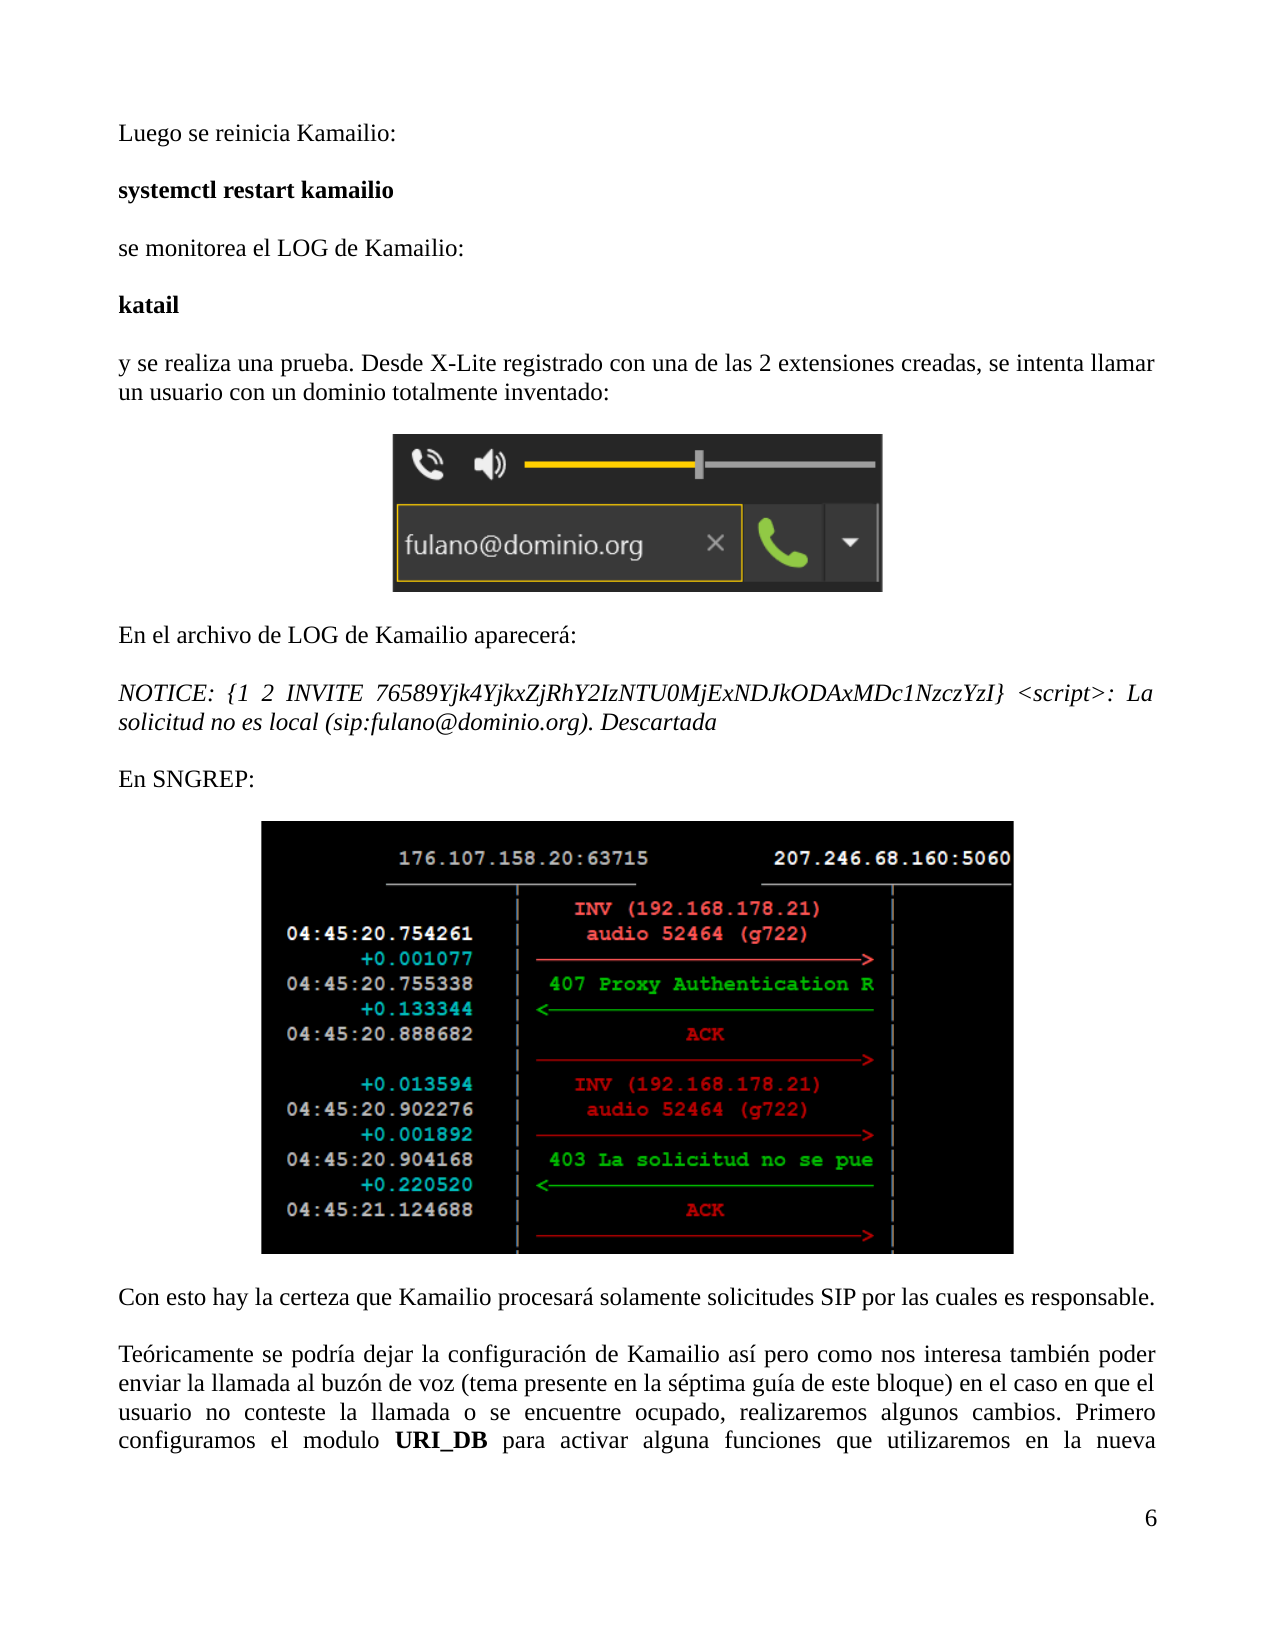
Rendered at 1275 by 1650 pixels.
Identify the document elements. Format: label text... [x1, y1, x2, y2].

picture [392, 434, 883, 592]
text Teóricamente se podría dejar la configuración de Kamailio así pero como nos interesa también poder enviar la llamada al buzón de voz (tema presente en la séptima guía de este bloque) en el caso en que el usuario no conteste la llamada o se encuentre ocupado, realizaremos algunos cambios. Primero configuramos el modulo URI_DB para activar alguna funciones que utilizaremos en la nueva [118, 1339, 1157, 1454]
text systemctl restart kamailio [118, 176, 1157, 204]
text Luego se reinicia Kamailio: [118, 118, 1157, 147]
picture [261, 821, 1014, 1254]
text Con esto hay la certeza que Kamailio procesará solamente solicitudes SIP por las cuales es responsable. [118, 1282, 1157, 1311]
text En SNGREP: [118, 764, 1157, 793]
text se monitorea el LOG de Kamailio: [118, 233, 1157, 262]
text NOTICE: {1 2 INVITE 76589Yjk4YjkxZjRhY2IzNTU0MjExNDJkODAxMDc1NzczYzI} <script>: La solicitud no es local (sip:fulano@dominio.org). Descartada [118, 678, 1157, 736]
text katail [118, 291, 1157, 319]
text En el archivo de LOG de Kamailio aparecerá: [118, 621, 1157, 649]
text y se realiza una prueba. Desde X-Lite registrado con una de las 2 extensiones creadas, se intenta llamar un usuario con un dominio totalmente inventado: [118, 348, 1157, 406]
